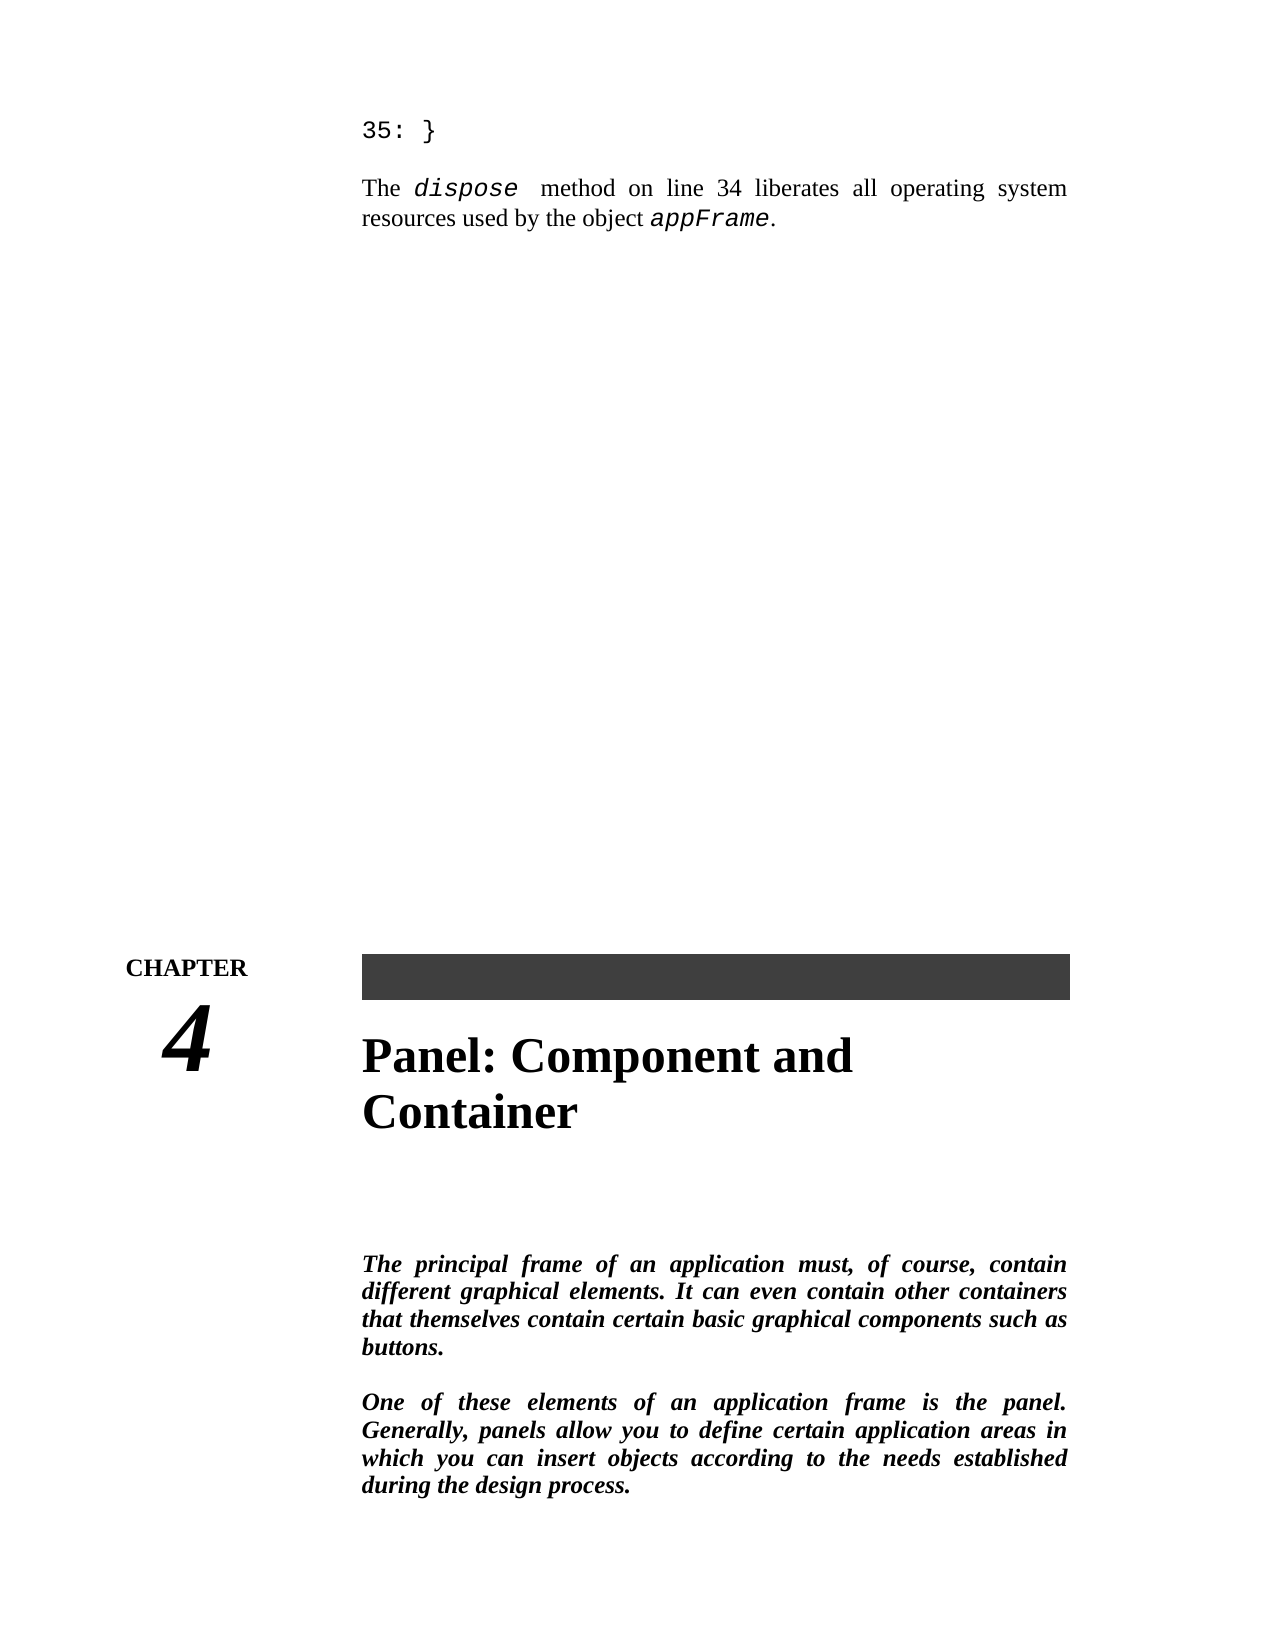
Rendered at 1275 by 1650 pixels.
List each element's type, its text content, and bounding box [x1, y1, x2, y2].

table_header [111, 174, 354, 234]
table_header [111, 118, 354, 146]
table_header The dispose method on line 34 liberates all operating system resources used by the object appFrame. [354, 174, 1075, 234]
table_header Panel: Component and Container The principal frame of an application must, of course, contain different graphical elements. It can even contain other containers that themselves contain certain basic graphical components such as buttons. One of these elements of an application frame is the panel. Generally, panels allow you to define certain application areas in which you can insert objects according to the needs established during the design process. [354, 954, 1078, 1499]
table_header CHAPTER 4 [118, 954, 354, 1499]
table_header 35: } [354, 118, 1075, 146]
